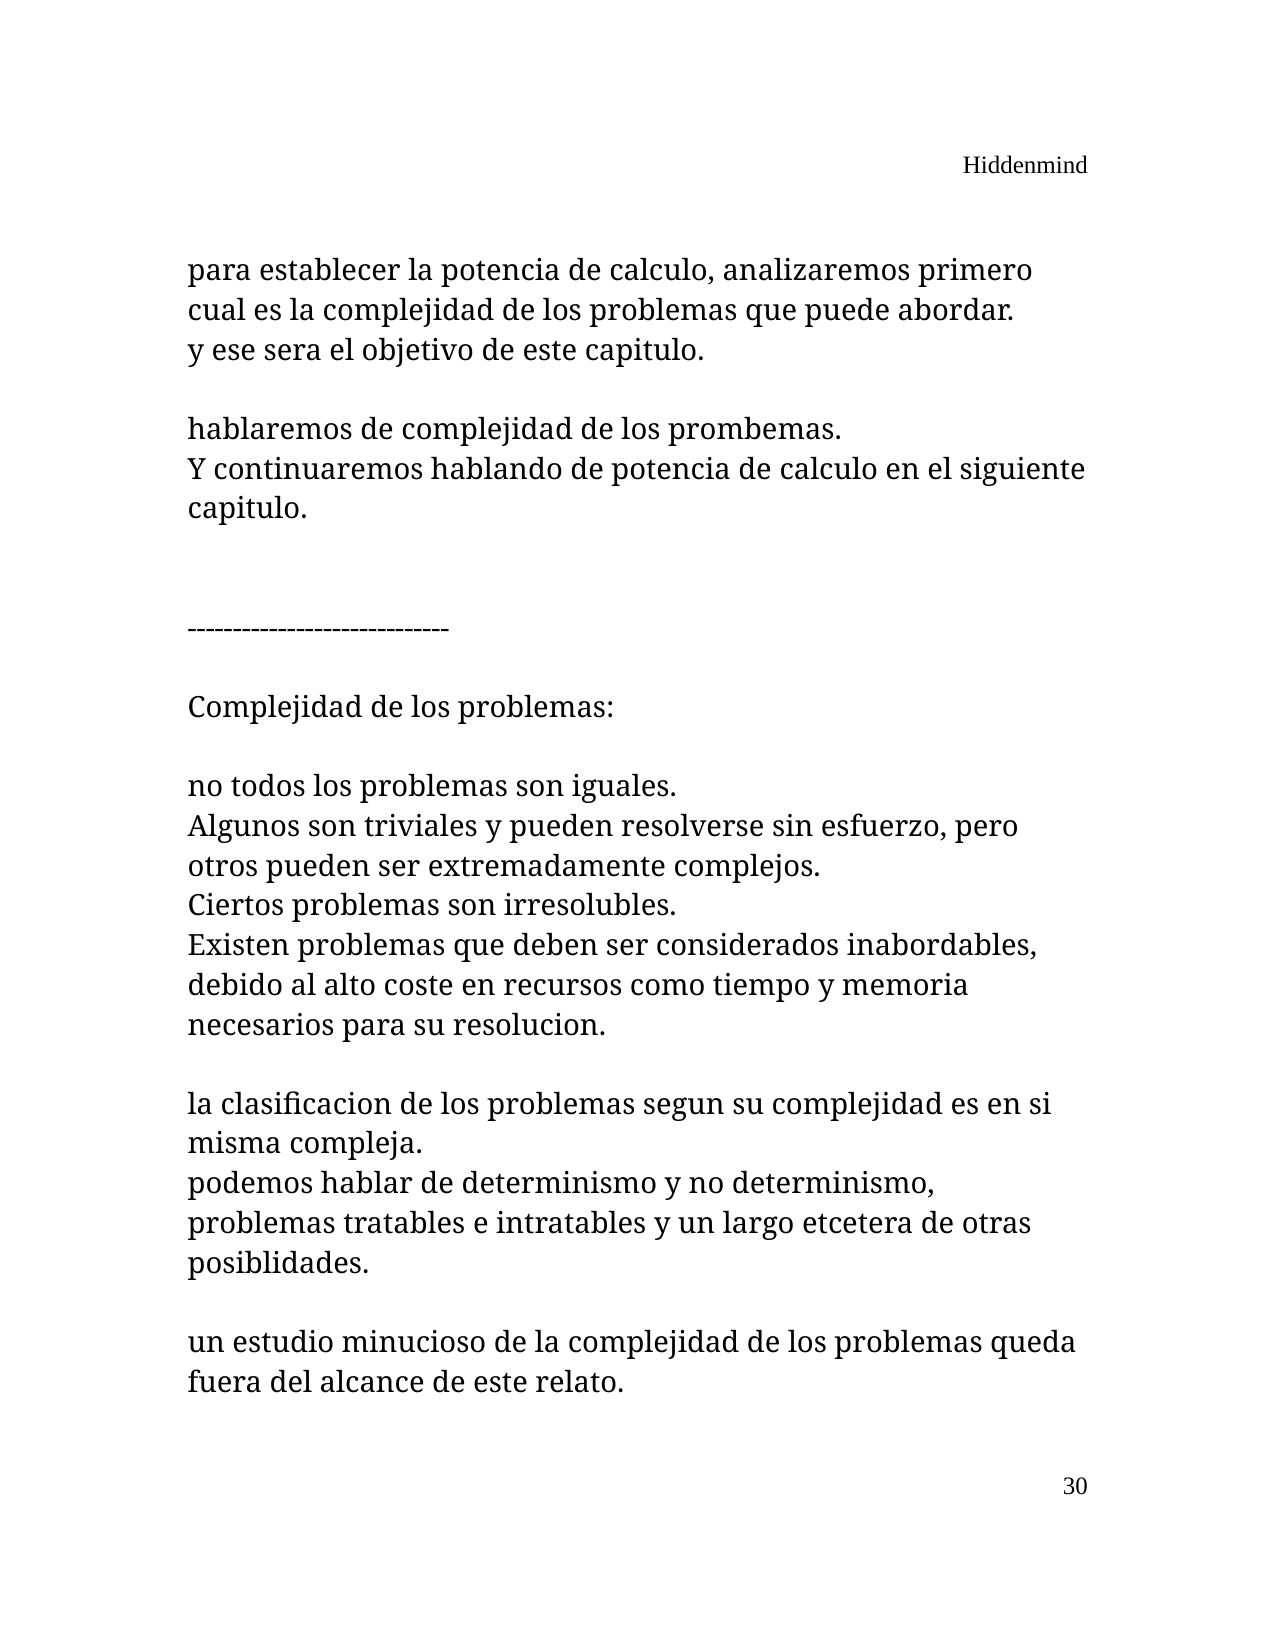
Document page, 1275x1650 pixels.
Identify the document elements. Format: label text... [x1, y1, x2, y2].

text hablaremos de complejidad de los prombemas. [187, 408, 1087, 448]
text la clasificacion de los problemas segun su complejidad es en si misma compleja. [187, 1083, 1087, 1162]
text podemos hablar de determinismo y no determinismo, problemas tratables e intratables y un largo etcetera de otras posiblidades. [187, 1162, 1087, 1282]
text no todos los problemas son iguales. [187, 766, 1087, 805]
text Complejidad de los problemas: [187, 686, 1087, 726]
text un estudio minucioso de la complejidad de los problemas queda fuera del alcance de este relato. [187, 1321, 1087, 1401]
text Y continuaremos hablando de potencia de calculo en el siguiente capitulo. [187, 448, 1087, 527]
text Ciertos problemas son irresolubles. [187, 885, 1087, 924]
text Existen problemas que deben ser considerados inabordables, debido al alto coste en recursos como tiempo y memoria necesarios para su resolucion. [187, 924, 1087, 1043]
text ----------------------------- [187, 607, 1087, 647]
text y ese sera el objetivo de este capitulo. [187, 329, 1087, 369]
text para establecer la potencia de calculo, analizaremos primero cual es la complejidad de los problemas que puede abordar. [187, 250, 1087, 329]
text Algunos son triviales y pueden resolverse sin esfuerzo, pero otros pueden ser extremadamente complejos. [187, 805, 1087, 885]
